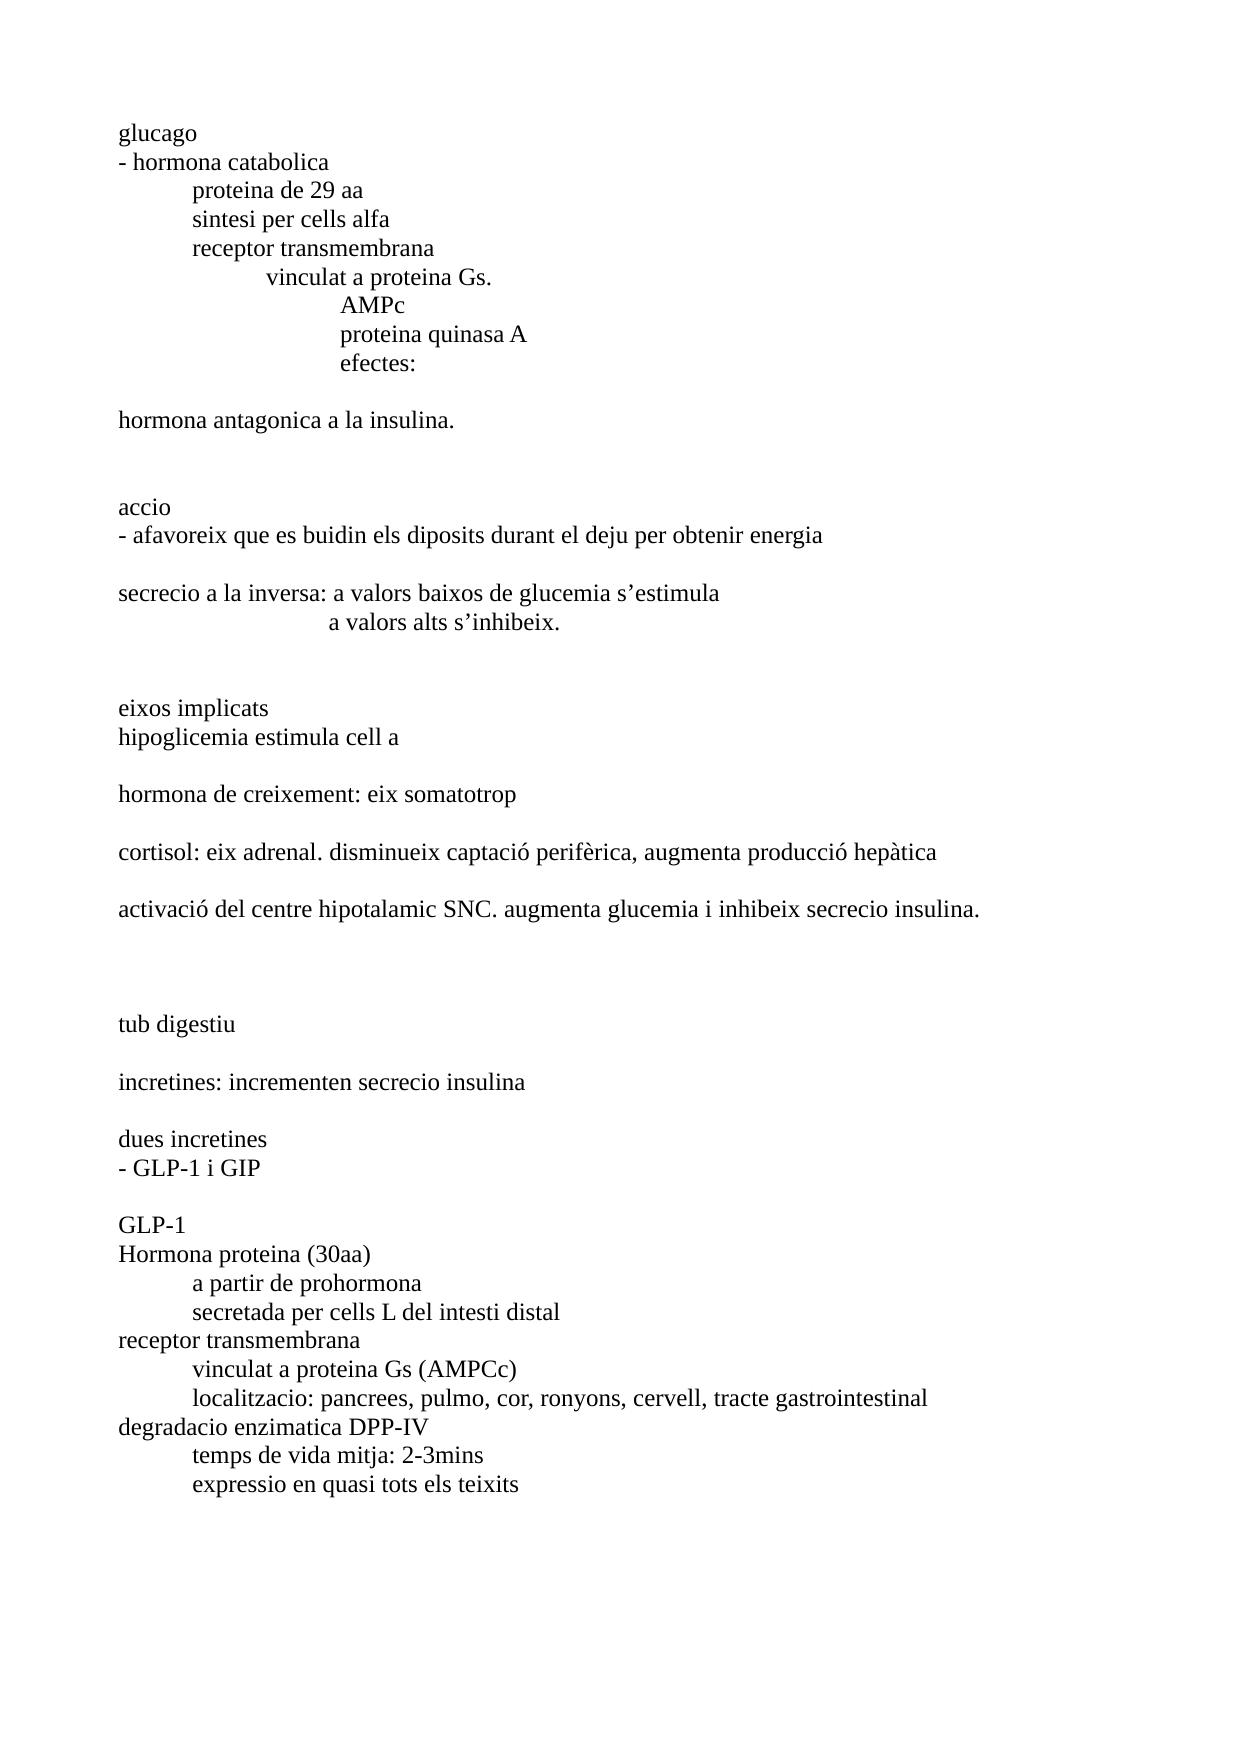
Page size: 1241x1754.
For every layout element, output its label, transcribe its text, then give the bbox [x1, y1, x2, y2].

text expressio en quasi tots els teixits [118, 1469, 1122, 1498]
text sintesi per cells alfa [118, 204, 1122, 233]
text eixos implicats [118, 693, 1122, 722]
text AMPc [118, 291, 1122, 319]
text degradacio enzimatica DPP-IV [118, 1412, 1122, 1441]
text cortisol: eix adrenal. disminueix captació perifèrica, augmenta producció hepàtica [118, 837, 1122, 866]
text Hormona proteina (30aa) [118, 1239, 1122, 1268]
text GLP-1 [118, 1211, 1122, 1239]
text activació del centre hipotalamic SNC. augmenta glucemia i inhibeix secrecio insulina. [118, 894, 1122, 923]
text vinculat a proteina Gs (AMPCc) [118, 1354, 1122, 1383]
text receptor transmembrana [118, 1326, 1122, 1354]
text secretada per cells L del intesti distal [118, 1297, 1122, 1326]
text temps de vida mitja: 2-3mins [118, 1441, 1122, 1469]
text vinculat a proteina Gs. [118, 262, 1122, 291]
text dues incretines [118, 1124, 1122, 1153]
text efectes: [118, 348, 1122, 377]
text localitzacio: pancrees, pulmo, cor, ronyons, cervell, tracte gastrointestinal [118, 1383, 1122, 1412]
text hormona antagonica a la insulina. [118, 406, 1122, 434]
text - hormona catabolica [118, 147, 1122, 176]
text - afavoreix que es buidin els diposits durant el deju per obtenir energia [118, 521, 1122, 549]
text receptor transmembrana [118, 233, 1122, 262]
text accio [118, 492, 1122, 521]
text incretines: incrementen secrecio insulina [118, 1067, 1122, 1096]
text - GLP-1 i GIP [118, 1153, 1122, 1182]
text glucago [118, 118, 1122, 147]
text proteina de 29 aa [118, 176, 1122, 204]
text proteina quinasa A [118, 319, 1122, 348]
text a valors alts s’inhibeix. [118, 607, 1122, 636]
text a partir de prohormona [118, 1268, 1122, 1297]
text secrecio a la inversa: a valors baixos de glucemia s’estimula [118, 578, 1122, 607]
text hormona de creixement: eix somatotrop [118, 779, 1122, 808]
text hipoglicemia estimula cell a [118, 722, 1122, 751]
text tub digestiu [118, 1009, 1122, 1038]
